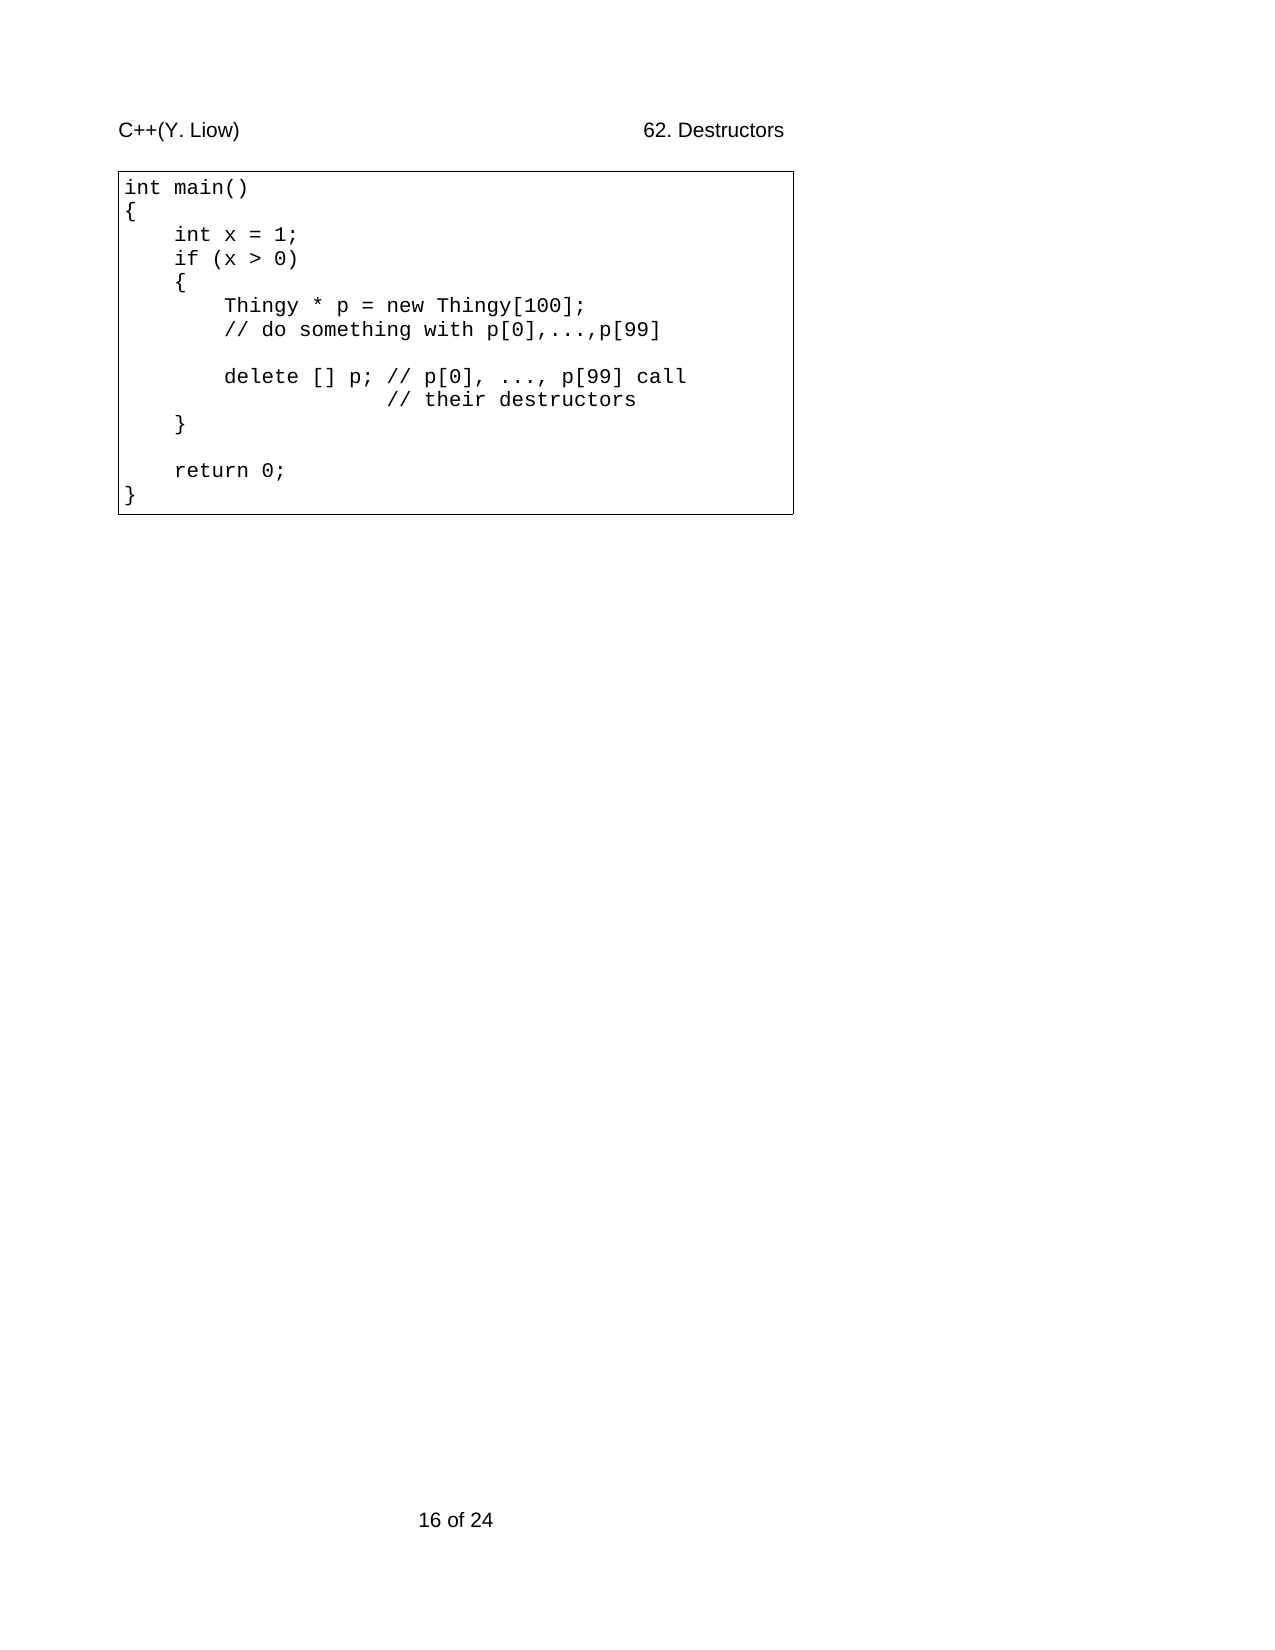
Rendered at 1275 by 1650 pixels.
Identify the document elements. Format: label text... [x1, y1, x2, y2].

table_header int main() { int x = 1; if (x > 0) { Thingy * p = new Thingy[100]; // do something with p[0],...,p[99] delete [] p; // p[0], ..., p[99] call // their destructors } return 0; } [119, 172, 793, 513]
